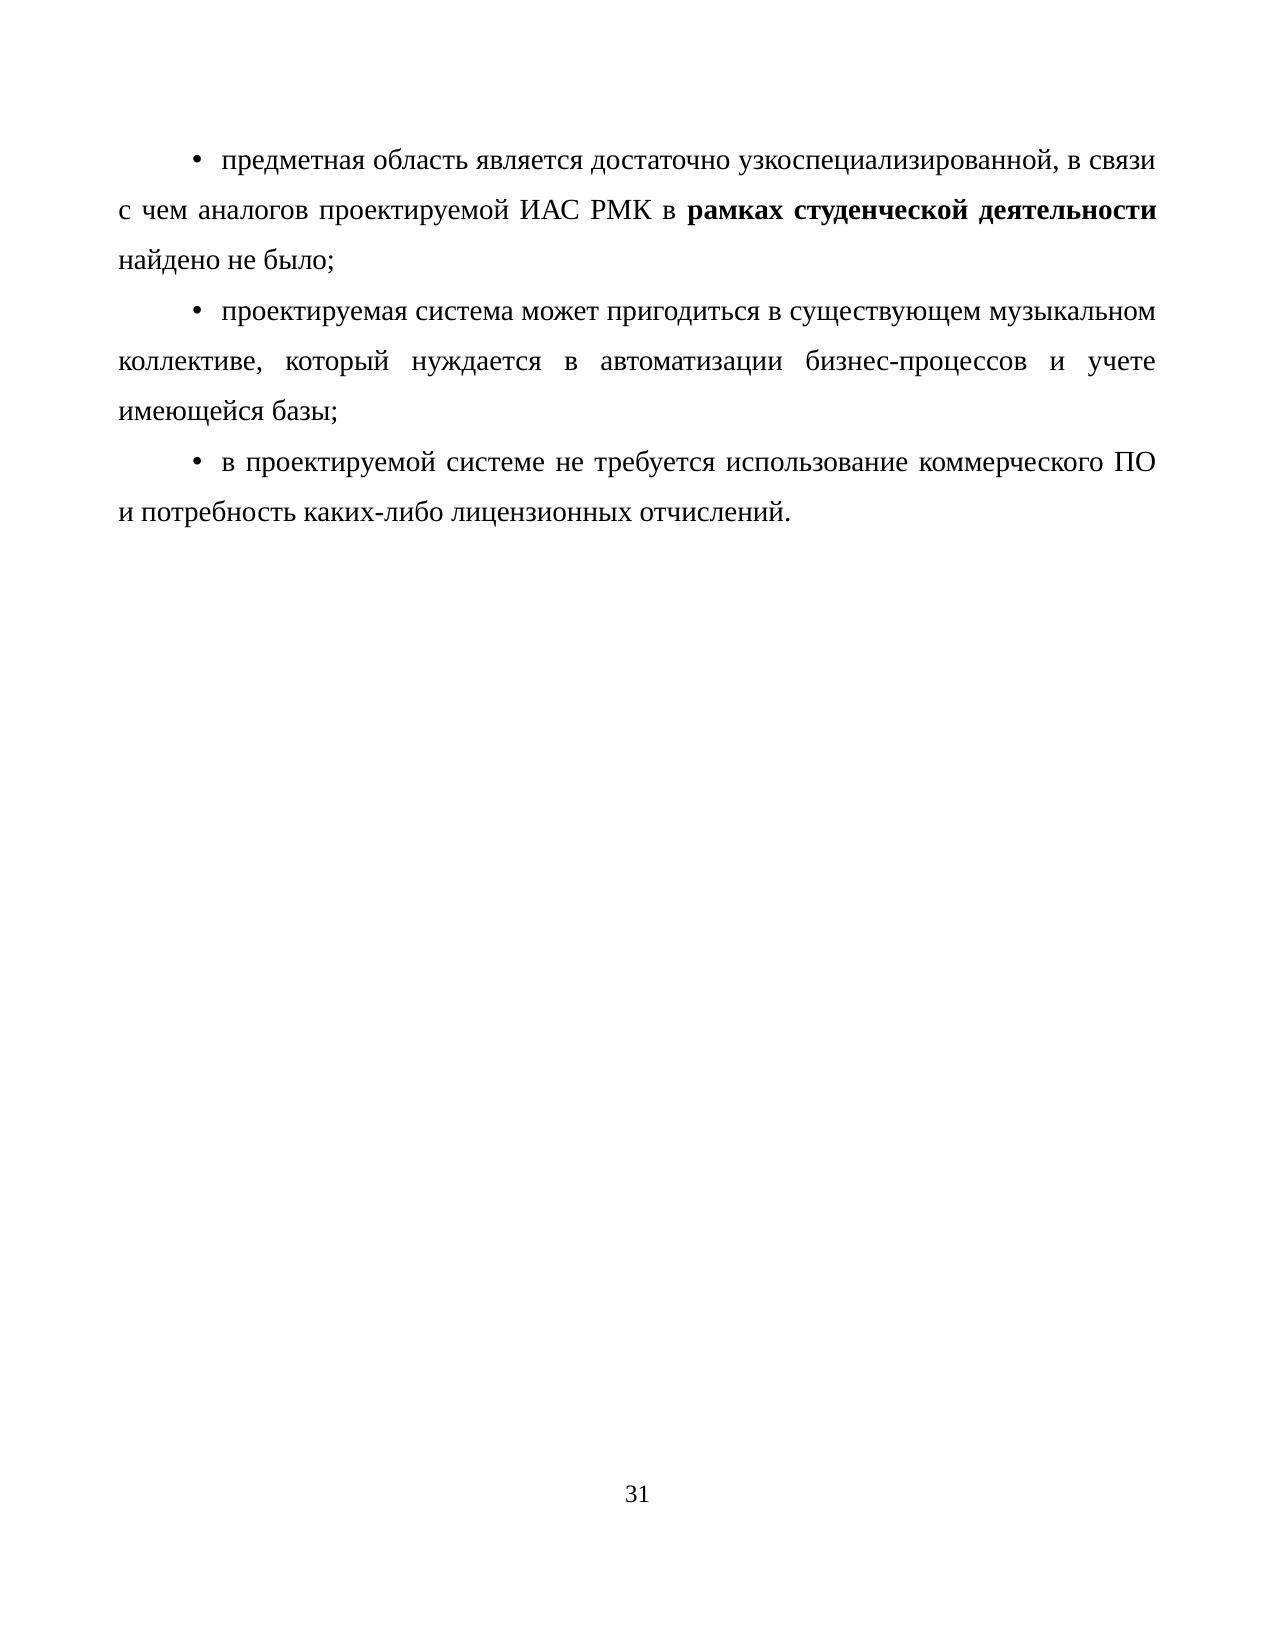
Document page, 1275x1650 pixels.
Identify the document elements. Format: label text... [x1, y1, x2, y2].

list проектируемая система может пригодиться в существующем музыкальном коллективе, который нуждается в автоматизации бизнес-процессов и учете имеющейся базы; [118, 293, 1157, 427]
list предметная область является достаточно узкоспециализированной, в связи с чем аналогов проектируемой ИАС РМК в рамках студенческой деятельности найдено не было; [118, 142, 1157, 276]
list в проектируемой системе не требуется использование коммерческого ПО и потребность каких-либо лицензионных отчислений. [118, 444, 1157, 528]
